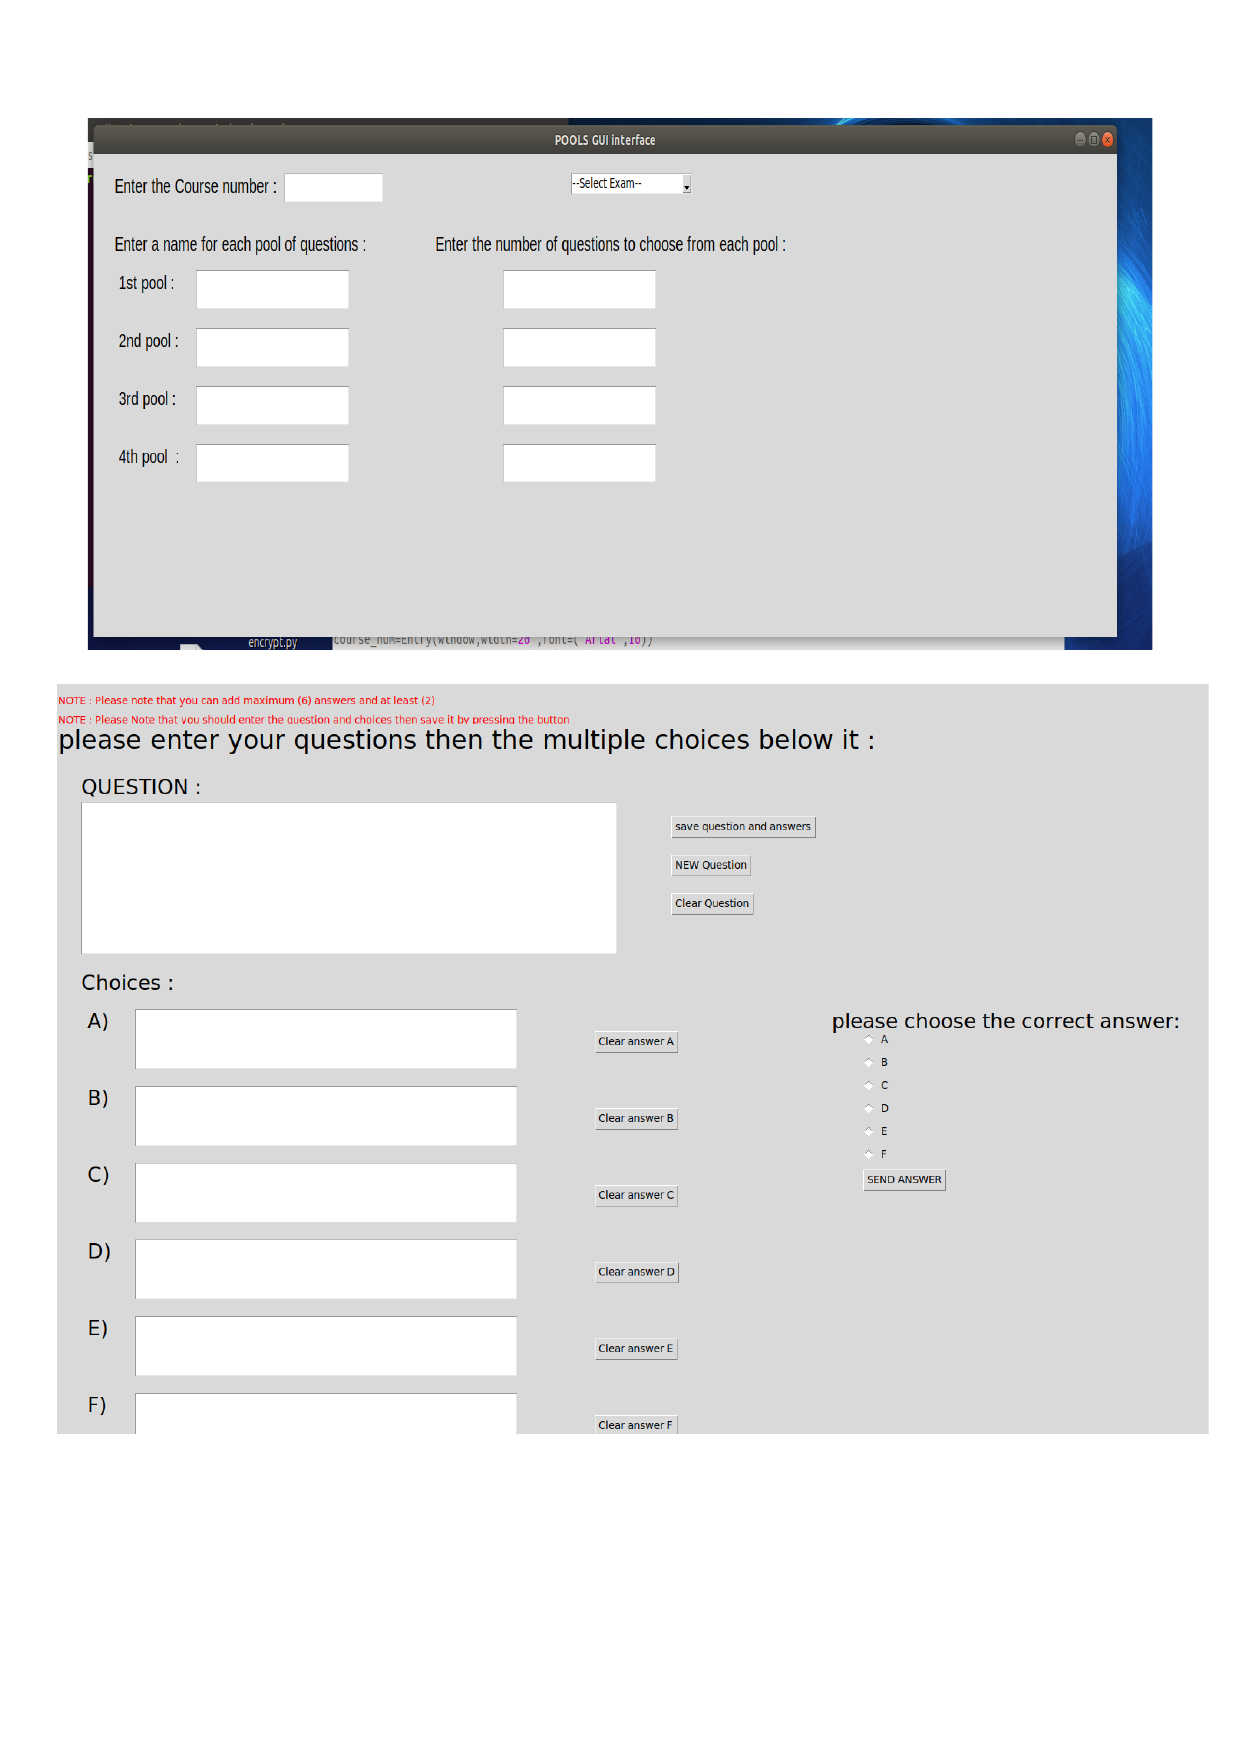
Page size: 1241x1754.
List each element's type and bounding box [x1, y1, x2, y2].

picture [87, 118, 1153, 650]
picture [57, 684, 1209, 1434]
